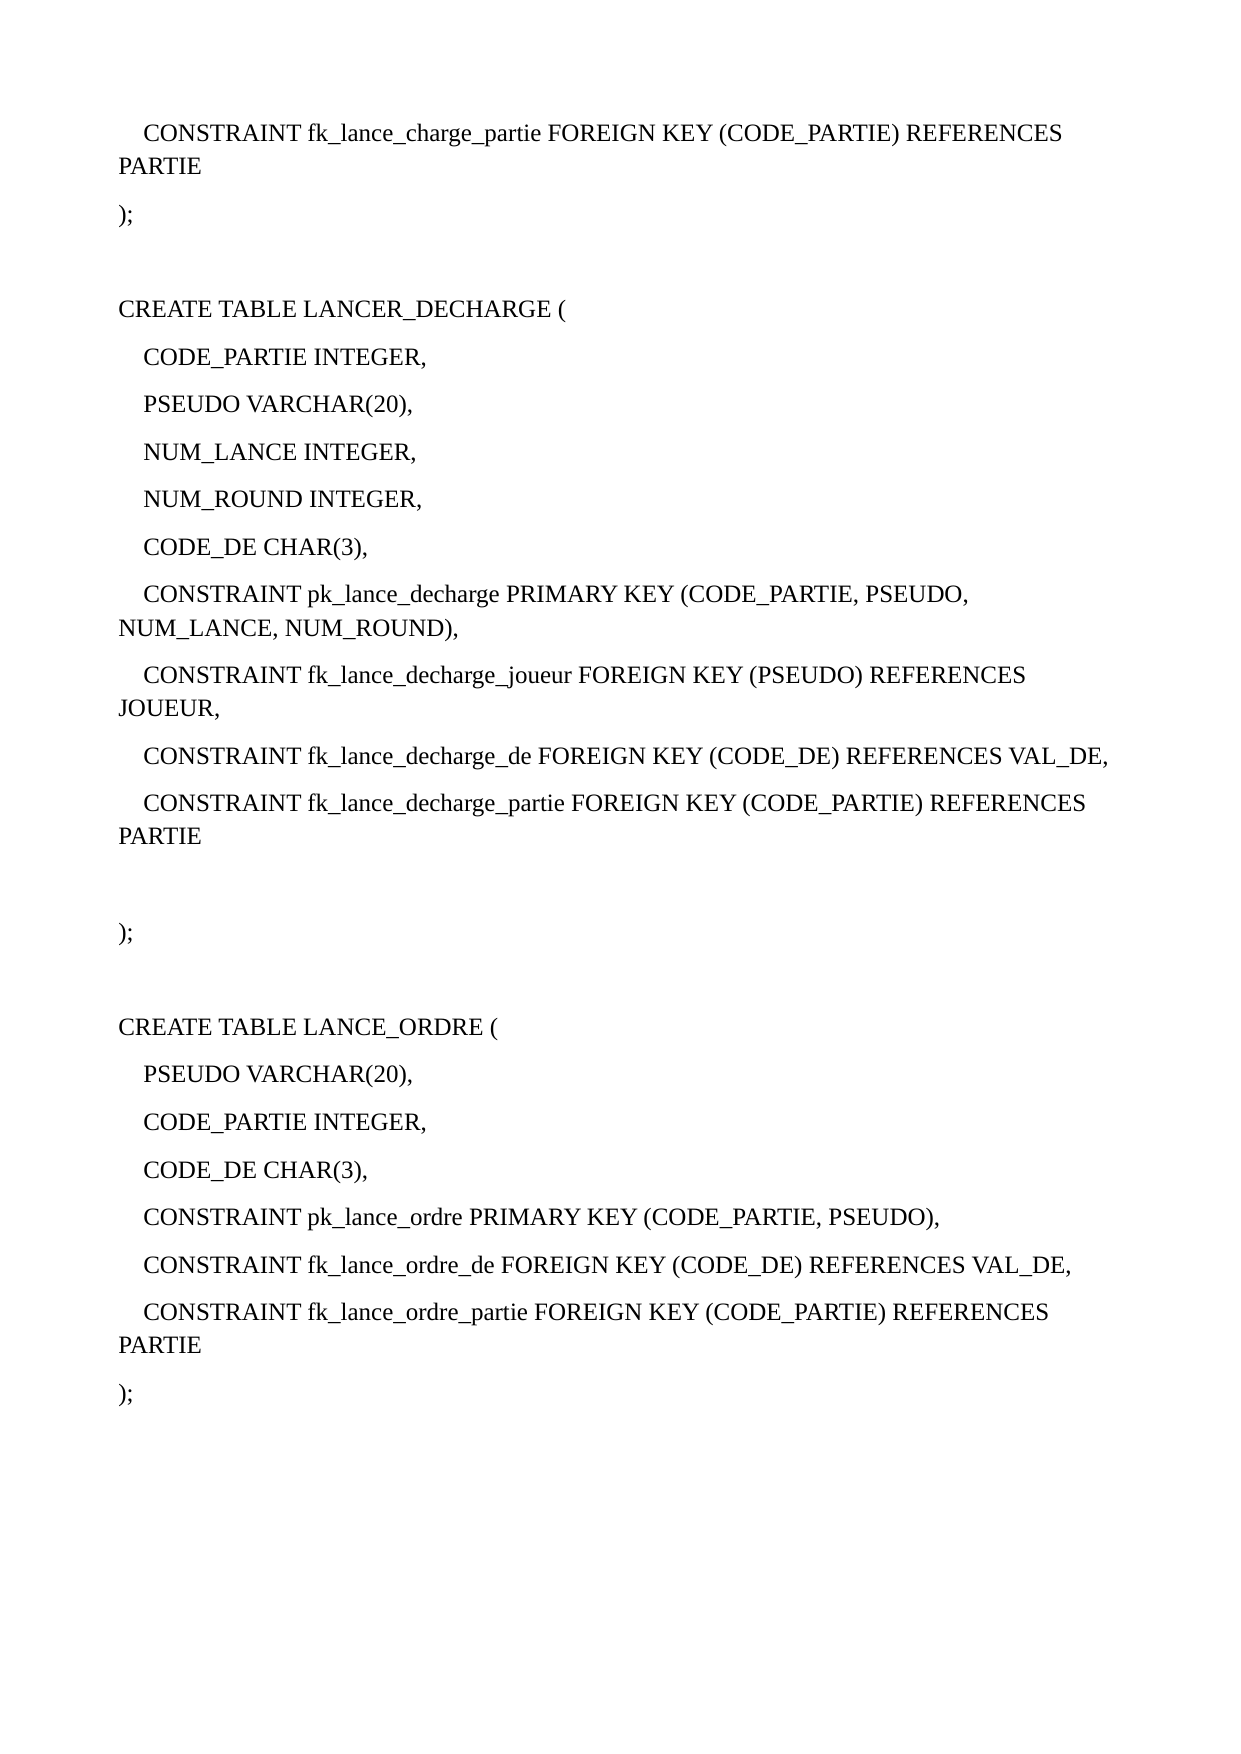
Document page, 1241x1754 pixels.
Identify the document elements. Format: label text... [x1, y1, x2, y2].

text ); [118, 199, 1122, 227]
text CREATE TABLE LANCER_DECHARGE ( [118, 294, 1122, 323]
text CONSTRAINT fk_lance_decharge_joueur FOREIGN KEY (PSEUDO) REFERENCES JOUEUR, [118, 660, 1122, 722]
text CODE_DE CHAR(3), [118, 532, 1122, 561]
text CODE_PARTIE INTEGER, [118, 1107, 1122, 1136]
text PSEUDO VARCHAR(20), [118, 1059, 1122, 1088]
text CONSTRAINT pk_lance_ordre PRIMARY KEY (CODE_PARTIE, PSEUDO), [118, 1202, 1122, 1231]
text CONSTRAINT fk_lance_ordre_de FOREIGN KEY (CODE_DE) REFERENCES VAL_DE, [118, 1250, 1122, 1279]
text CREATE TABLE LANCE_ORDRE ( [118, 1012, 1122, 1041]
text NUM_LANCE INTEGER, [118, 437, 1122, 466]
text NUM_ROUND INTEGER, [118, 484, 1122, 513]
text CODE_PARTIE INTEGER, [118, 342, 1122, 370]
text ); [118, 1378, 1122, 1407]
text CONSTRAINT fk_lance_charge_partie FOREIGN KEY (CODE_PARTIE) REFERENCES PARTIE [118, 118, 1122, 180]
text CONSTRAINT fk_lance_decharge_partie FOREIGN KEY (CODE_PARTIE) REFERENCES PARTIE [118, 788, 1122, 850]
text ); [118, 917, 1122, 945]
text CONSTRAINT fk_lance_decharge_de FOREIGN KEY (CODE_DE) REFERENCES VAL_DE, [118, 741, 1122, 769]
text PSEUDO VARCHAR(20), [118, 389, 1122, 418]
text CODE_DE CHAR(3), [118, 1155, 1122, 1183]
text CONSTRAINT pk_lance_decharge PRIMARY KEY (CODE_PARTIE, PSEUDO, NUM_LANCE, NUM_ROUND), [118, 579, 1122, 641]
text CONSTRAINT fk_lance_ordre_partie FOREIGN KEY (CODE_PARTIE) REFERENCES PARTIE [118, 1297, 1122, 1359]
